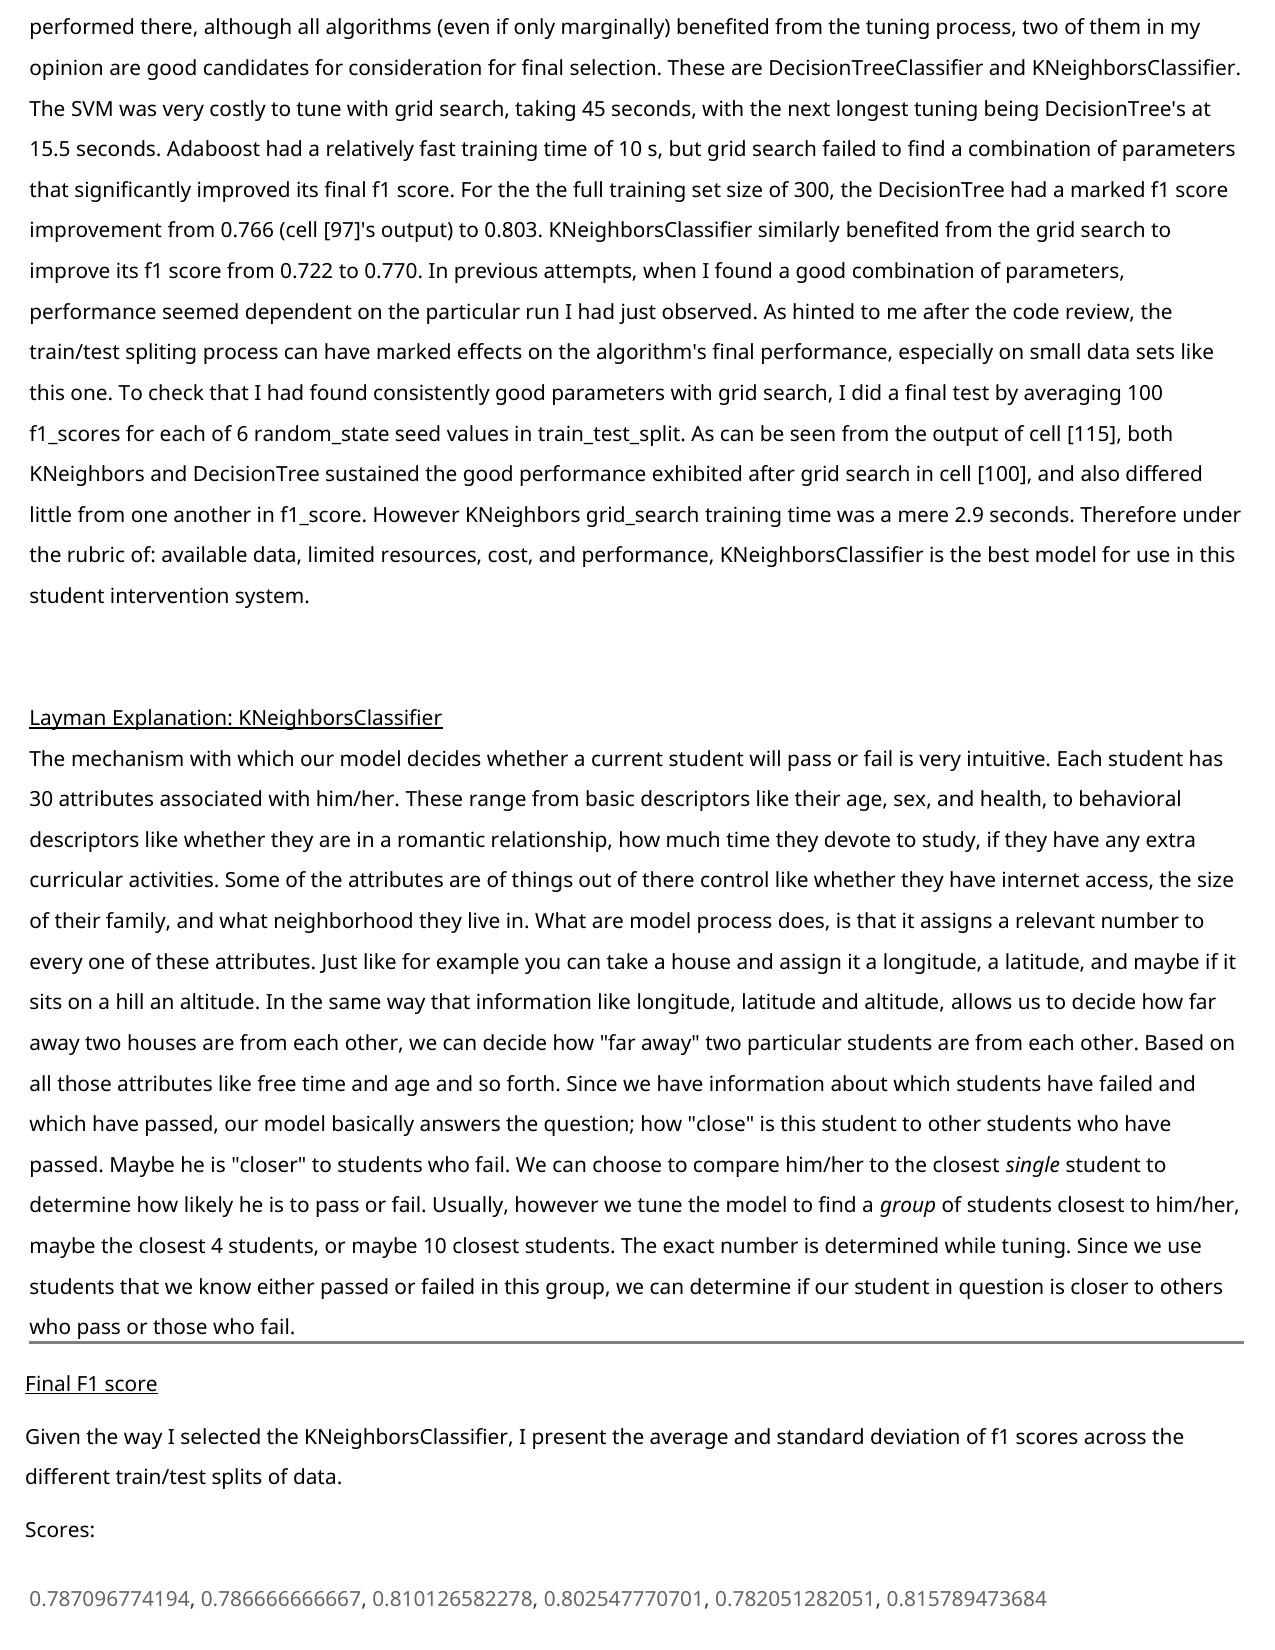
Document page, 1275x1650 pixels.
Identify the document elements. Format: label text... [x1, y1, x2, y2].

text The mechanism with which our model decides whether a current student will pass or fail is very intuitive. Each student has 30 attributes associated with him/her. These range from basic descriptors like their age, sex, and health, to behavioral descriptors like whether they are in a romantic relationship, how much time they devote to study, if they have any extra curricular activities. Some of the attributes are of things out of there control like whether they have internet access, the size of their family, and what neighborhood they live in. What are model process does, is that it assigns a relevant number to every one of these attributes. Just like for example you can take a house and assign it a longitude, a latitude, and maybe if it sits on a hill an altitude. In the same way that information like longitude, latitude and altitude, allows us to decide how far away two houses are from each other, we can decide how "far away" two particular students are from each other. Based on all those attributes like free time and age and so forth. Since we have information about which students have failed and which have passed, our model basically answers the question; how "close" is this student to other students who have passed. Maybe he is "closer" to students who fail. We can choose to compare him/her to the closest single student to determine how likely he is to pass or fail. Usually, however we tune the model to find a group of students closest to him/her, maybe the closest 4 students, or maybe 10 closest students. The exact number is determined while tuning. Since we use students that we know either passed or failed in this group, we can determine if our student in question is closer to others who pass or those who fail. [29, 744, 1244, 1341]
text performed there, although all algorithms (even if only marginally) benefited from the tuning process, two of them in my opinion are good candidates for consideration for final selection. These are DecisionTreeClassifier and KNeighborsClassifier. The SVM was very costly to tune with grid search, taking 45 seconds, with the next longest tuning being DecisionTree's at 15.5 seconds. Adaboost had a relatively fast training time of 10 s, but grid search failed to find a combination of parameters that significantly improved its final f1 score. For the the full training set size of 300, the DecisionTree had a marked f1 score improvement from 0.766 (cell [97]'s output) to 0.803. KNeighborsClassifier similarly benefited from the grid search to improve its f1 score from 0.722 to 0.770. In previous attempts, when I found a good combination of parameters, performance seemed dependent on the particular run I had just observed. As hinted to me after the code review, the train/test spliting process can have marked effects on the algorithm's final performance, especially on small data sets like this one. To check that I had found consistently good parameters with grid search, I did a final test by averaging 100 f1_scores for each of 6 random_state seed values in train_test_split. As can be seen from the output of cell [115], both KNeighbors and DecisionTree sustained the good performance exhibited after grid search in cell [100], and also differed little from one another in f1_score. However KNeighbors grid_search training time was a mere 2.9 seconds. Therefore under the rubric of: available data, limited resources, cost, and performance, KNeighborsClassifier is the best model for use in this student intervention system. [29, 12, 1244, 610]
text Final F1 score [25, 1369, 1250, 1397]
text Scores: [25, 1516, 1250, 1544]
text Given the way I selected the KNeighborsClassifier, I present the average and standard deviation of f1 scores across the different train/test splits of data. [25, 1422, 1250, 1491]
text 0.787096774194, 0.786666666667, 0.810126582278, 0.802547770701, 0.782051282051, 0.815789473684 [29, 1584, 1244, 1613]
text Layman Explanation: KNeighborsClassifier [29, 703, 1244, 732]
